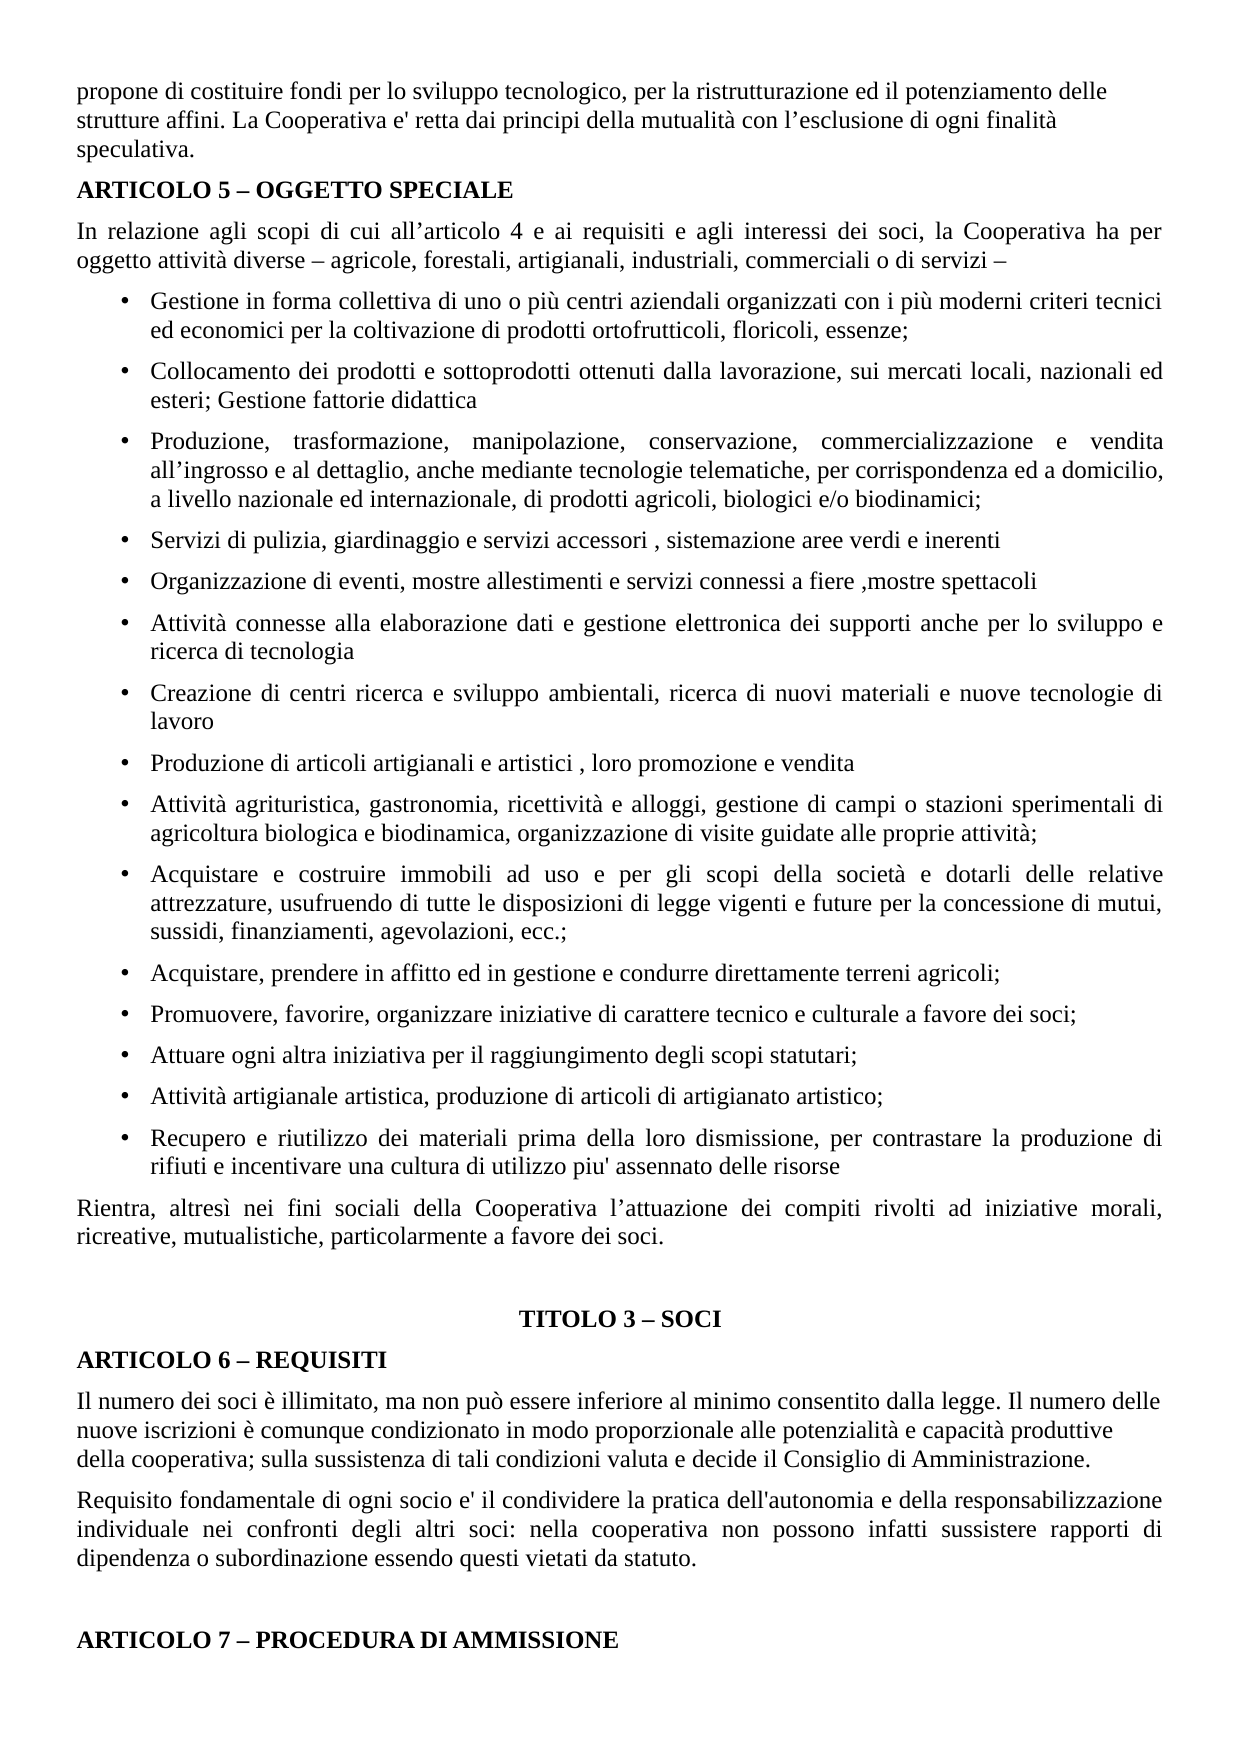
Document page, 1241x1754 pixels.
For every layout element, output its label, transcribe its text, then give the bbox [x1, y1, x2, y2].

list Produzione, trasformazione, manipolazione, conservazione, commercializzazione e vendita all’ingrosso e al dettaglio, anche mediante tecnologie telematiche, per corrispondenza ed a domicilio, a livello nazionale ed internazionale, di prodotti agricoli, biologici e/o biodinamici; [121, 426, 1164, 513]
text TITOLO 3 – SOCI [76, 1304, 1164, 1333]
list Attività artigianale artistica, produzione di articoli di artigianato artistico; [121, 1081, 1164, 1110]
list Promuovere, favorire, organizzare iniziative di carattere tecnico e culturale a favore dei soci; [121, 999, 1164, 1028]
list Produzione di articoli artigianali e artistici , loro promozione e vendita [121, 748, 1164, 776]
text In relazione agli scopi di cui all’articolo 4 e ai requisiti e agli interessi dei soci, la Cooperativa ha per oggetto attività diverse – agricole, forestali, artigianali, industriali, commerciali o di servizi – [76, 216, 1164, 274]
list Creazione di centri ricerca e sviluppo ambientali, ricerca di nuovi materiali e nuove tecnologie di lavoro [121, 678, 1164, 735]
list Gestione in forma collettiva di uno o più centri aziendali organizzati con i più moderni criteri tecnici ed economici per la coltivazione di prodotti ortofrutticoli, floricoli, essenze; [121, 286, 1164, 344]
list Attuare ogni altra iniziativa per il raggiungimento degli scopi statutari; [121, 1040, 1164, 1069]
list Recupero e riutilizzo dei materiali prima della loro dismissione, per contrastare la produzione di rifiuti e incentivare una cultura di utilizzo piu' assennato delle risorse [121, 1123, 1164, 1180]
text Rientra, altresì nei fini sociali della Cooperativa l’attuazione dei compiti rivolti ad iniziative morali, ricreative, mutualistiche, particolarmente a favore dei soci. [76, 1193, 1164, 1250]
text ARTICOLO 6 – REQUISITI [76, 1345, 1164, 1374]
list Organizzazione di eventi, mostre allestimenti e servizi connessi a fiere ,mostre spettacoli [121, 566, 1164, 595]
list Acquistare e costruire immobili ad uso e per gli scopi della società e dotarli delle relative attrezzature, usufruendo di tutte le disposizioni di legge vigenti e future per la concessione di mutui, sussidi, finanziamenti, agevolazioni, ecc.; [121, 859, 1164, 945]
text ARTICOLO 5 – OGGETTO SPECIALE [76, 175, 1164, 204]
list Collocamento dei prodotti e sottoprodotti ottenuti dalla lavorazione, sui mercati locali, nazionali ed esteri; Gestione fattorie didattica [121, 356, 1164, 414]
list Attività agrituristica, gastronomia, ricettività e alloggi, gestione di campi o stazioni sperimentali di agricoltura biologica e biodinamica, organizzazione di visite guidate alle proprie attività; [121, 789, 1164, 846]
list Servizi di pulizia, giardinaggio e servizi accessori , sistemazione aree verdi e inerenti [121, 525, 1164, 554]
text propone di costituire fondi per lo sviluppo tecnologico, per la ristrutturazione ed il potenziamento delle strutture affini. La Cooperativa e' retta dai principi della mutualità con l’esclusione di ogni finalità speculativa. [76, 76, 1164, 163]
text Il numero dei soci è illimitato, ma non può essere inferiore al minimo consentito dalla legge. Il numero delle nuove iscrizioni è comunque condizionato in modo proporzionale alle potenzialità e capacità produttive della cooperativa; sulla sussistenza di tali condizioni valuta e decide il Consiglio di Amministrazione. [76, 1386, 1164, 1473]
list Attività connesse alla elaborazione dati e gestione elettronica dei supporti anche per lo sviluppo e ricerca di tecnologia [121, 608, 1164, 665]
list Acquistare, prendere in affitto ed in gestione e condurre direttamente terreni agricoli; [121, 958, 1164, 986]
text Requisito fondamentale di ogni socio e' il condividere la pratica dell'autonomia e della responsabilizzazione individuale nei confronti degli altri soci: nella cooperativa non possono infatti sussistere rapporti di dipendenza o subordinazione essendo questi vietati da statuto. [76, 1485, 1164, 1571]
text ARTICOLO 7 – PROCEDURA DI AMMISSIONE [76, 1625, 1164, 1654]
